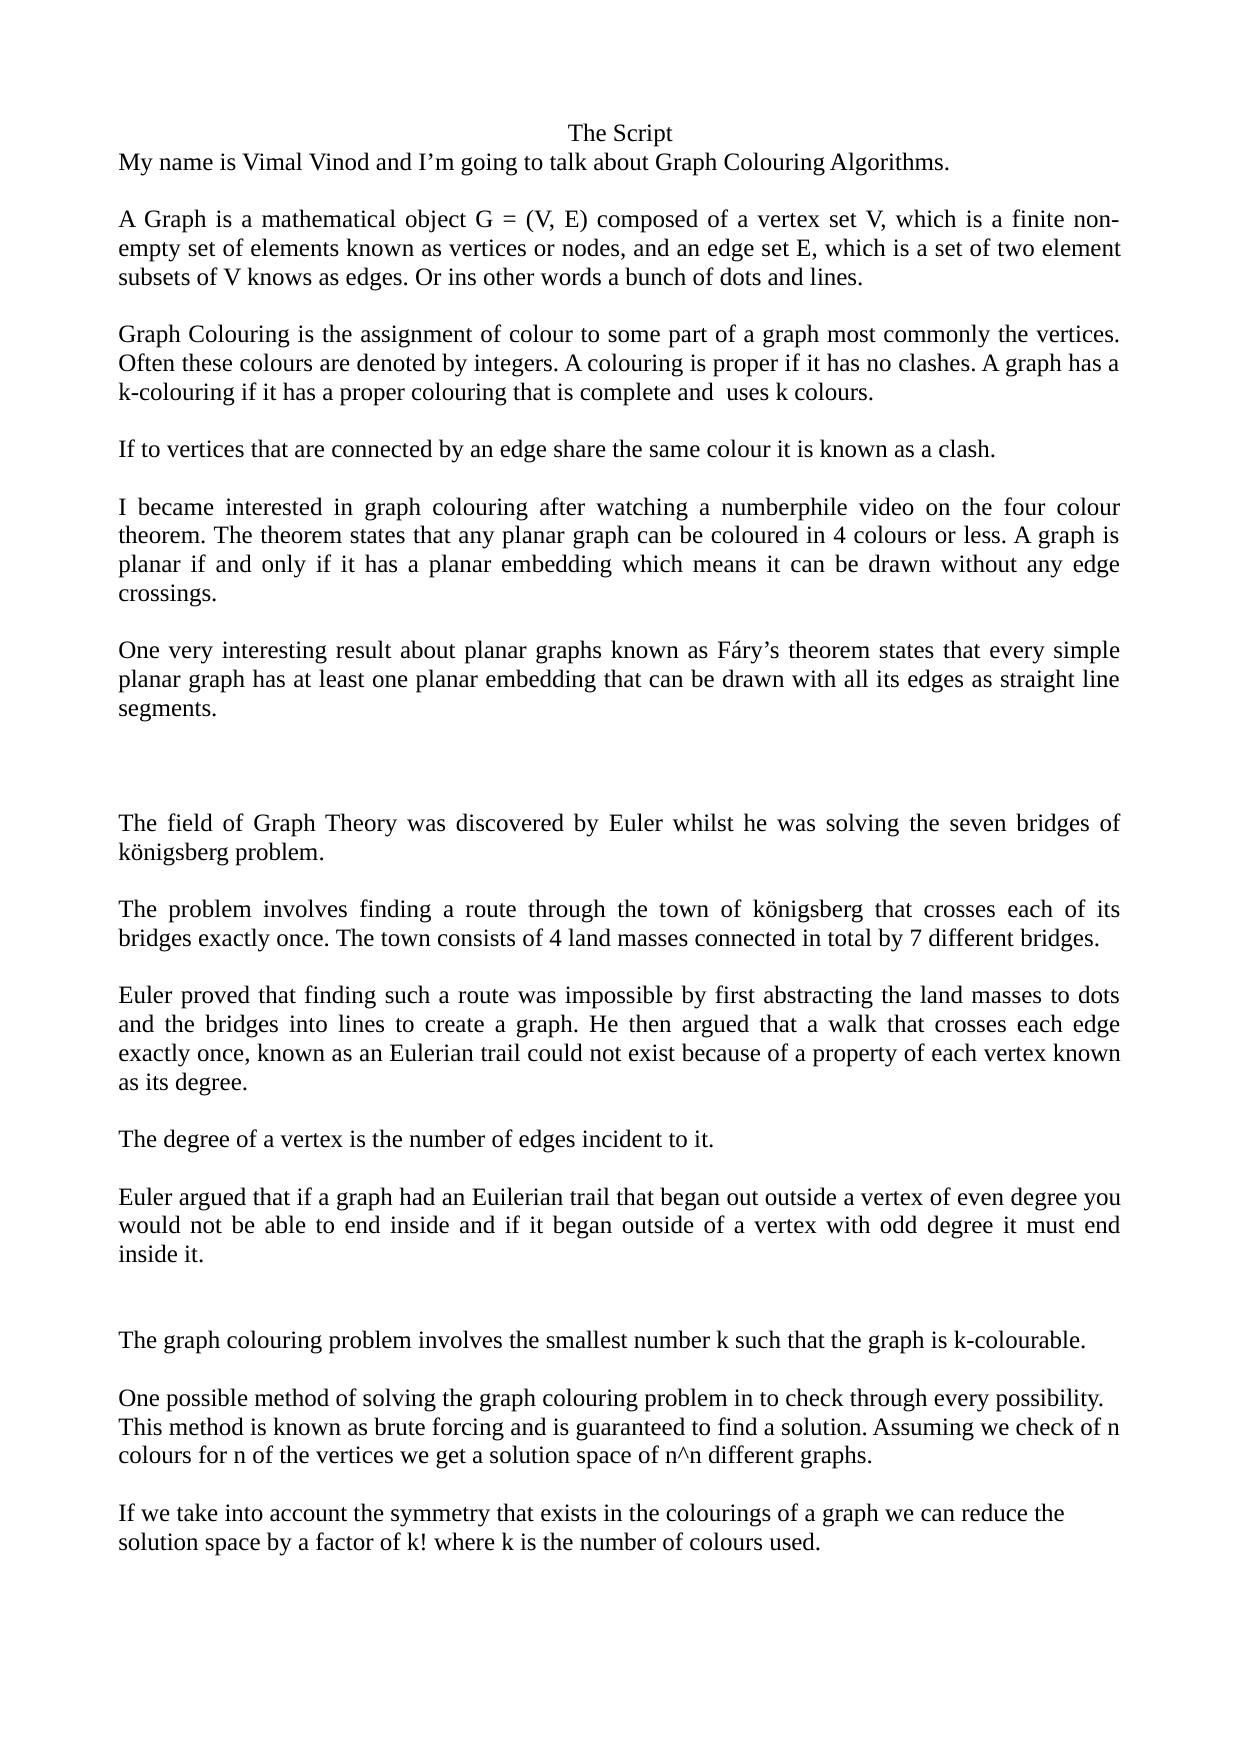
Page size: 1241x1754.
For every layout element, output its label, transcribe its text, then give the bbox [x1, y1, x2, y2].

text Euler argued that if a graph had an Euilerian trail that began out outside a vertex of even degree you would not be able to end inside and if it began outside of a vertex with odd degree it must end inside it. [118, 1182, 1122, 1268]
text The degree of a vertex is the number of edges incident to it. [118, 1124, 1122, 1153]
text Euler proved that finding such a route was impossible by first abstracting the land masses to dots and the bridges into lines to create a graph. He then argued that a walk that crosses each edge exactly once, known as an Eulerian trail could not exist because of a property of each vertex known as its degree. [118, 981, 1122, 1096]
text The problem involves finding a route through the town of königsberg that crosses each of its bridges exactly once. The town consists of 4 land masses connected in total by 7 different bridges. [118, 894, 1122, 952]
text Graph Colouring is the assignment of colour to some part of a graph most commonly the vertices. Often these colours are denoted by integers. A colouring is proper if it has no clashes. A graph has a k-colouring if it has a proper colouring that is complete and uses k colours. [118, 319, 1122, 406]
text One very interesting result about planar graphs known as Fáry’s theorem states that every simple planar graph has at least one planar embedding that can be drawn with all its edges as straight line segments. [118, 636, 1122, 722]
text The Script [118, 118, 1122, 147]
text The graph colouring problem involves the smallest number k such that the graph is k-colourable. [118, 1326, 1122, 1354]
text One possible method of solving the graph colouring problem in to check through every possibility. This method is known as brute forcing and is guaranteed to find a solution. Assuming we check of n colours for n of the vertices we get a solution space of n^n different graphs. [118, 1383, 1122, 1469]
text My name is Vimal Vinod and I’m going to talk about Graph Colouring Algorithms. [118, 147, 1122, 176]
text A Graph is a mathematical object G = (V, E) composed of a vertex set V, which is a finite non-empty set of elements known as vertices or nodes, and an edge set E, which is a set of two element subsets of V knows as edges. Or ins other words a bunch of dots and lines. [118, 204, 1122, 291]
text If to vertices that are connected by an edge share the same colour it is known as a clash. [118, 434, 1122, 463]
text The field of Graph Theory was discovered by Euler whilst he was solving the seven bridges of königsberg problem. [118, 808, 1122, 866]
text If we take into account the symmetry that exists in the colourings of a graph we can reduce the solution space by a factor of k! where k is the number of colours used. [118, 1498, 1122, 1556]
text I became interested in graph colouring after watching a numberphile video on the four colour theorem. The theorem states that any planar graph can be coloured in 4 colours or less. A graph is planar if and only if it has a planar embedding which means it can be drawn without any edge crossings. [118, 492, 1122, 607]
